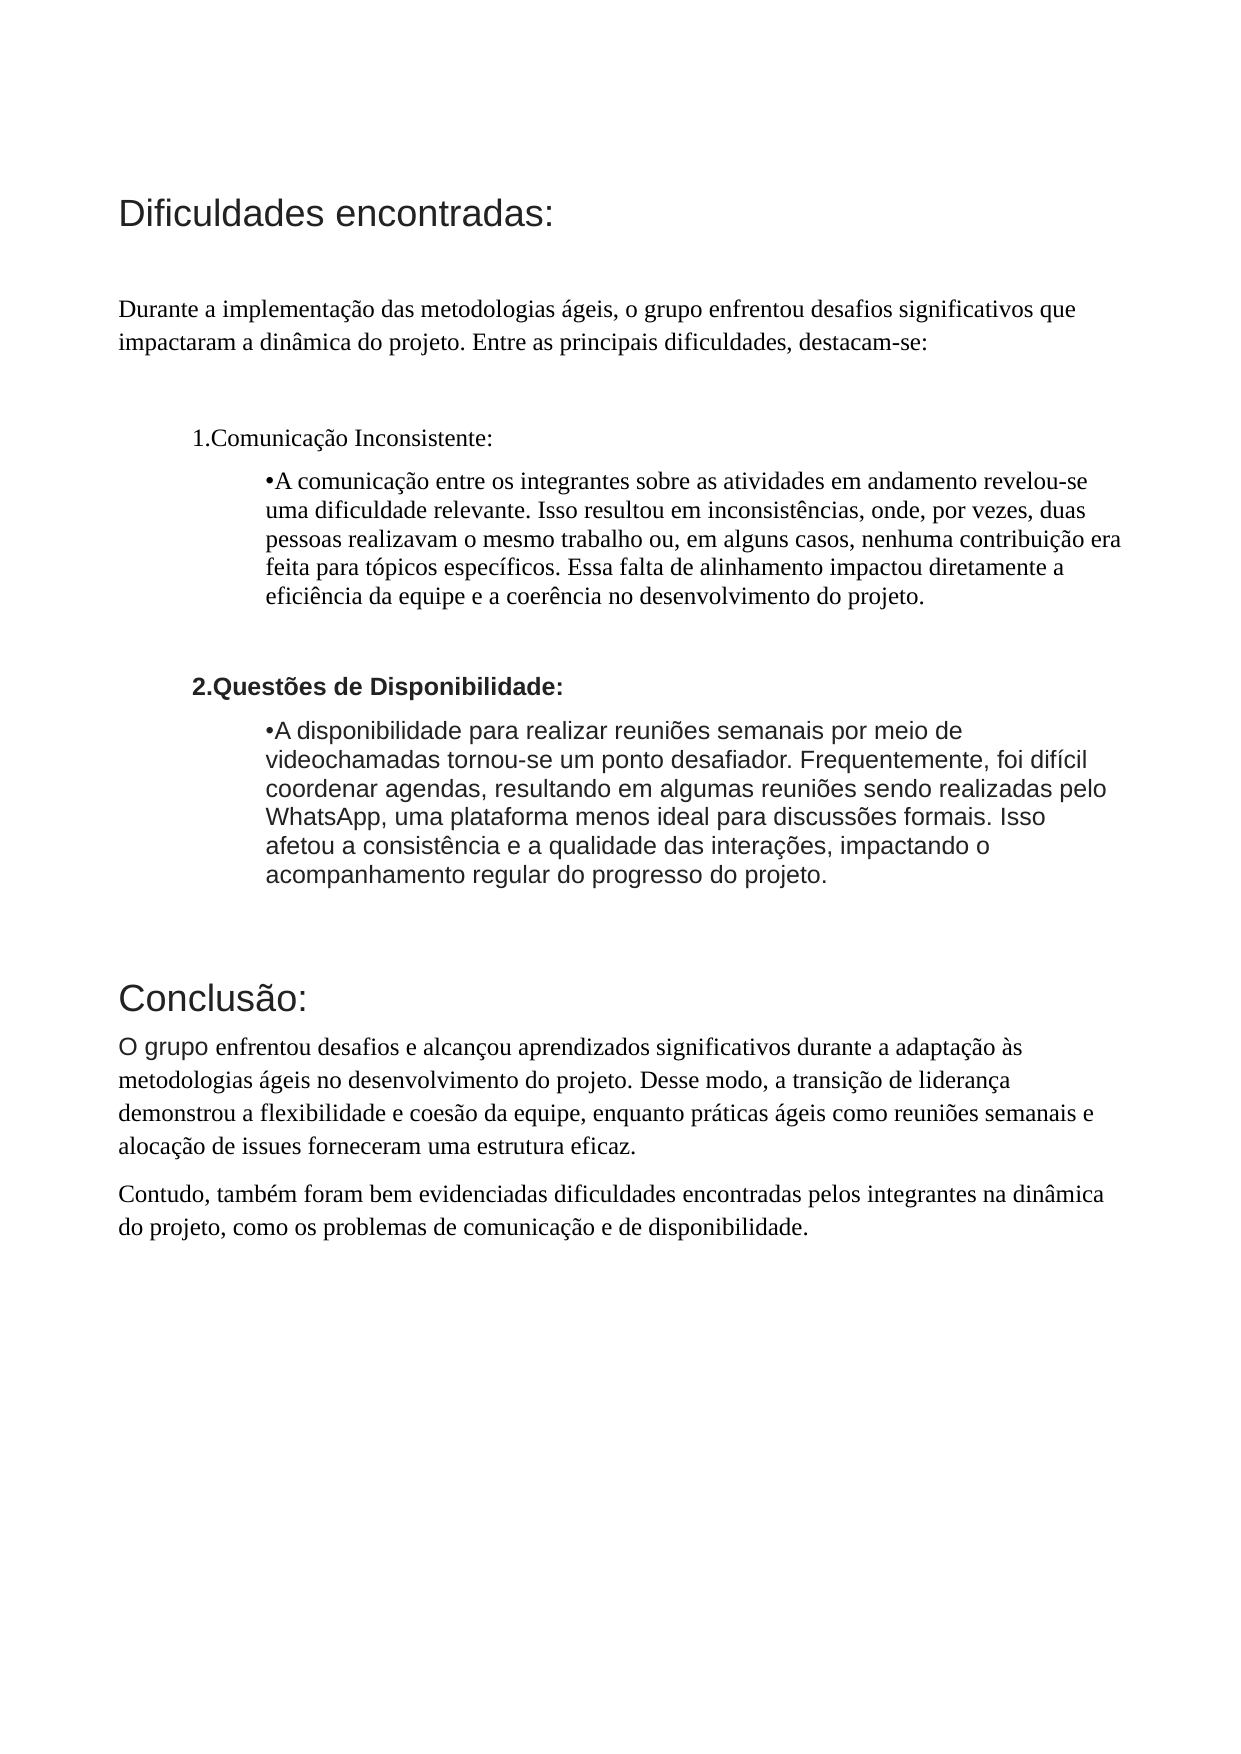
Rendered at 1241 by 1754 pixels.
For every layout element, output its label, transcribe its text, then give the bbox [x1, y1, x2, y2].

list A disponibilidade para realizar reuniões semanais por meio de videochamadas tornou-se um ponto desafiador. Frequentemente, foi difícil coordenar agendas, resultando em algumas reuniões sendo realizadas pelo WhatsApp, uma plataforma menos ideal para discussões formais. Isso afetou a consistência e a qualidade das interações, impactando o acompanhamento regular do progresso do projeto. [118, 716, 1122, 888]
subtitle Conclusão: [118, 976, 1122, 1019]
list Questões de Disponibilidade: [118, 672, 1122, 701]
subtitle Dificuldades encontradas: [118, 191, 1122, 234]
text Contudo, também foram bem evidenciadas dificuldades encontradas pelos integrantes na dinâmica do projeto, como os problemas de comunicação e de disponibilidade. [118, 1179, 1122, 1241]
text Durante a implementação das metodologias ágeis, o grupo enfrentou desafios significativos que impactaram a dinâmica do projeto. Entre as principais dificuldades, destacam-se: [118, 294, 1122, 356]
list Comunicação Inconsistente: [118, 423, 1122, 451]
text O grupo enfrentou desafios e alcançou aprendizados significativos durante a adaptação às metodologias ágeis no desenvolvimento do projeto. Desse modo, a transição de liderança demonstrou a flexibilidade e coesão da equipe, enquanto práticas ágeis como reuniões semanais e alocação de issues forneceram uma estrutura eficaz. [118, 1032, 1122, 1160]
list A comunicação entre os integrantes sobre as atividades em andamento revelou-se uma dificuldade relevante. Isso resultou em inconsistências, onde, por vezes, duas pessoas realizavam o mesmo trabalho ou, em alguns casos, nenhuma contribuição era feita para tópicos específicos. Essa falta de alinhamento impactou diretamente a eficiência da equipe e a coerência no desenvolvimento do projeto. [118, 466, 1122, 610]
